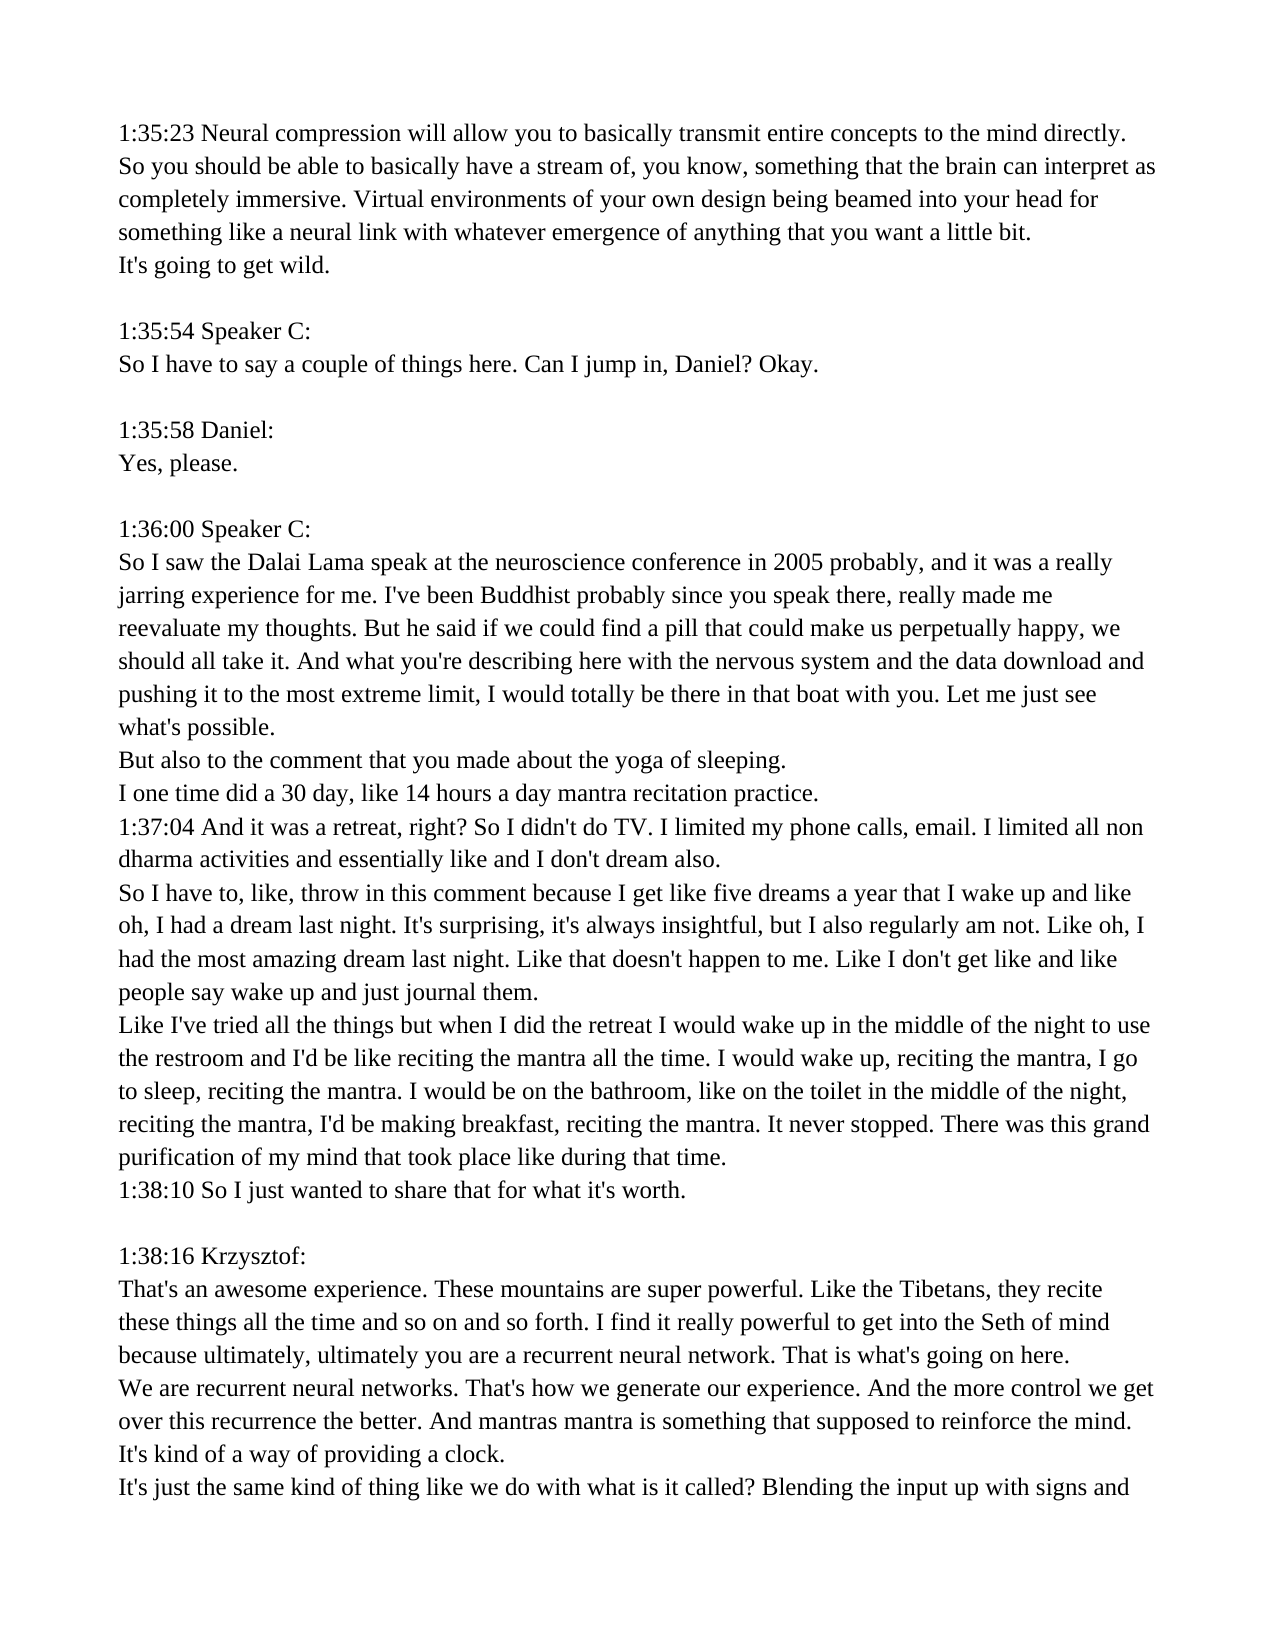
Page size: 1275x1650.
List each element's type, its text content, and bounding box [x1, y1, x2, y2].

text 1:38:10 So I just wanted to share that for what it's worth. [118, 1175, 1157, 1203]
text 1:36:00 Speaker C: [118, 514, 1157, 543]
text It's just the same kind of thing like we do with what is it called? Blending the input up with signs and [118, 1472, 1157, 1501]
text So I have to say a couple of things here. Can I jump in, Daniel? Okay. [118, 349, 1157, 378]
text We are recurrent neural networks. That's how we generate our experience. And the more control we get over this recurrence the better. And mantras mantra is something that supposed to reinforce the mind. It's kind of a way of providing a clock. [118, 1373, 1157, 1468]
text That's an awesome experience. These mountains are super powerful. Like the Tibetans, they recite these things all the time and so on and so forth. I find it really powerful to get into the Seth of mind because ultimately, ultimately you are a recurrent neural network. That is what's going on here. [118, 1274, 1157, 1369]
text Like I've tried all the things but when I did the retreat I would wake up in the middle of the night to use the restroom and I'd be like reciting the mantra all the time. I would wake up, reciting the mantra, I go to sleep, reciting the mantra. I would be on the bathroom, like on the toilet in the middle of the night, reciting the mantra, I'd be making breakfast, reciting the mantra. It never stopped. There was this grand purification of my mind that took place like during that time. [118, 1010, 1157, 1171]
text 1:37:04 And it was a retreat, right? So I didn't do TV. I limited my phone calls, email. I limited all non dharma activities and essentially like and I don't dream also. [118, 812, 1157, 873]
text So I saw the Dalai Lama speak at the neuroscience conference in 2005 probably, and it was a really jarring experience for me. I've been Buddhist probably since you speak there, really made me reevaluate my thoughts. But he said if we could find a pill that could make us perpetually happy, we should all take it. And what you're describing here with the nervous system and the data download and pushing it to the most extreme limit, I would totally be there in that boat with you. Let me just see what's possible. [118, 547, 1157, 741]
text 1:38:16 Krzysztof: [118, 1241, 1157, 1269]
text 1:35:54 Speaker C: [118, 316, 1157, 345]
text It's going to get wild. [118, 250, 1157, 279]
text I one time did a 30 day, like 14 hours a day mantra recitation practice. [118, 778, 1157, 807]
text But also to the comment that you made about the yoga of sleeping. [118, 746, 1157, 774]
text So I have to, like, throw in this comment because I get like five dreams a year that I wake up and like oh, I had a dream last night. It's surprising, it's always insightful, but I also regularly am not. Like oh, I had the most amazing dream last night. Like that doesn't happen to me. Like I don't get like and like people say wake up and just journal them. [118, 878, 1157, 1005]
text 1:35:23 Neural compression will allow you to basically transmit entire concepts to the mind directly. So you should be able to basically have a stream of, you know, something that the brain can interpret as completely immersive. Virtual environments of your own design being beamed into your head for something like a neural link with whatever emergence of anything that you want a little bit. [118, 118, 1157, 246]
text 1:35:58 Daniel: [118, 415, 1157, 444]
text Yes, please. [118, 448, 1157, 477]
